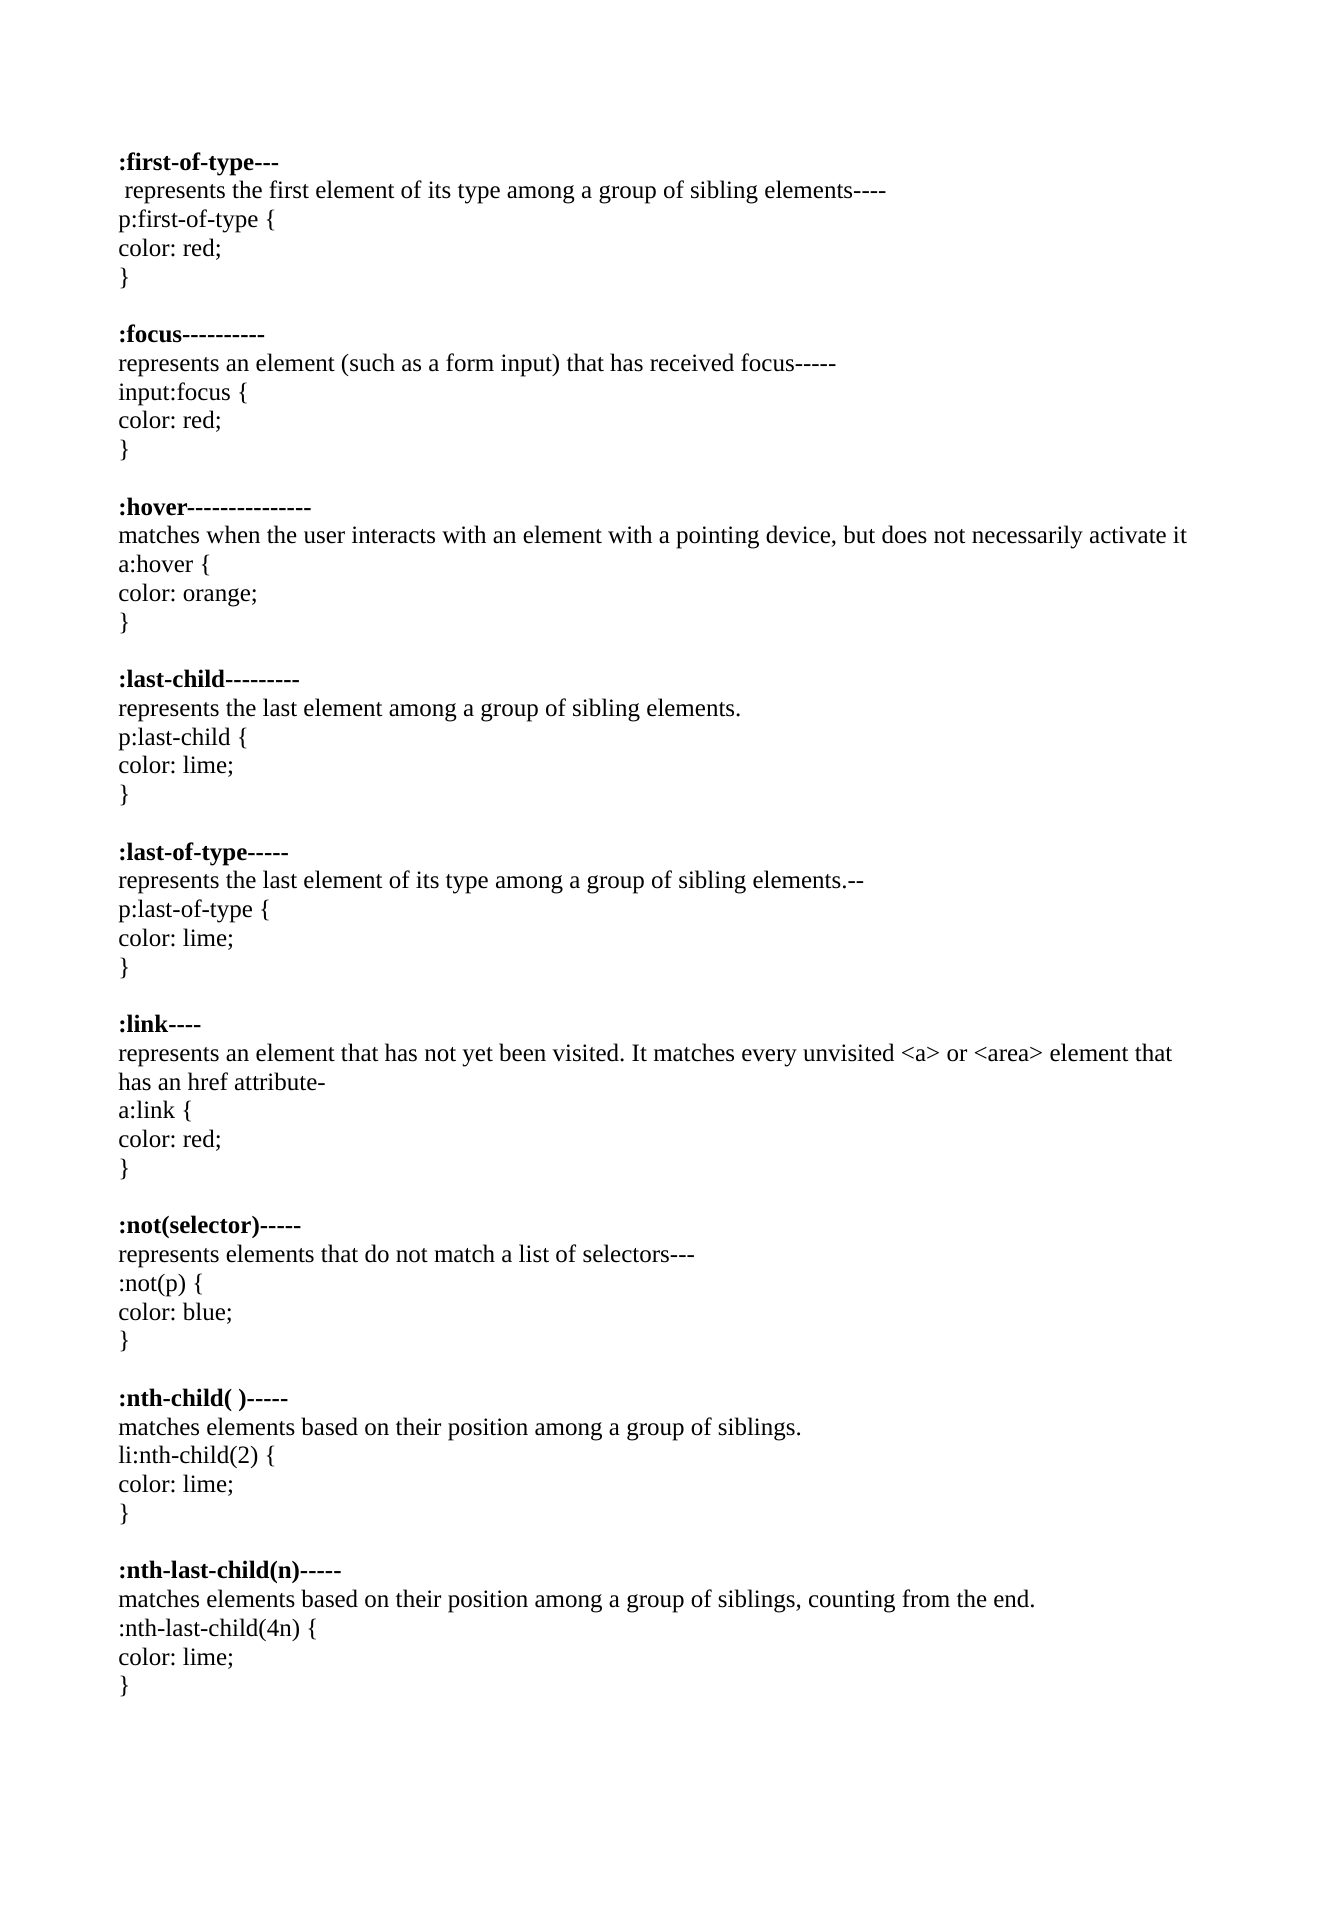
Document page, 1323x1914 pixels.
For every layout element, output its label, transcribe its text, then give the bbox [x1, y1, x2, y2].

text li:nth-child(2) { [118, 1441, 1205, 1469]
text a:hover { [118, 549, 1205, 578]
text } [118, 1153, 1205, 1182]
text } [118, 607, 1205, 636]
text color: lime; [118, 923, 1205, 952]
text color: lime; [118, 1469, 1205, 1498]
text represents an element that has not yet been visited. It matches every unvisited <a> or <area> element that has an href attribute- [118, 1038, 1205, 1096]
text a:link { [118, 1096, 1205, 1124]
text :hover--------------- [118, 492, 1205, 521]
text matches elements based on their position among a group of siblings. [118, 1412, 1205, 1441]
text :last-of-type----- [118, 837, 1205, 866]
text :focus---------- [118, 319, 1205, 348]
text } [118, 779, 1205, 808]
text represents the first element of its type among a group of sibling elements---- [118, 176, 1205, 204]
text represents an element (such as a form input) that has received focus----- [118, 348, 1205, 377]
text matches elements based on their position among a group of siblings, counting from the end. [118, 1584, 1205, 1613]
text p:last-child { [118, 722, 1205, 751]
text :link---- [118, 1009, 1205, 1038]
text :first-of-type--- [118, 147, 1205, 176]
text } [118, 952, 1205, 981]
text color: red; [118, 1124, 1205, 1153]
text color: lime; [118, 1642, 1205, 1671]
text :nth-child( )----- [118, 1383, 1205, 1412]
text :not(p) { [118, 1268, 1205, 1297]
text :last-child--------- [118, 664, 1205, 693]
text input:focus { [118, 377, 1205, 406]
text } [118, 1326, 1205, 1354]
text color: red; [118, 233, 1205, 262]
text represents elements that do not match a list of selectors--- [118, 1239, 1205, 1268]
text color: orange; [118, 578, 1205, 607]
text p:first-of-type { [118, 204, 1205, 233]
text color: lime; [118, 751, 1205, 779]
text color: blue; [118, 1297, 1205, 1326]
text } [118, 434, 1205, 463]
text p:last-of-type { [118, 894, 1205, 923]
text represents the last element of its type among a group of sibling elements.-- [118, 866, 1205, 894]
text color: red; [118, 406, 1205, 434]
text } [118, 1498, 1205, 1527]
text :nth-last-child(4n) { [118, 1613, 1205, 1642]
text } [118, 262, 1205, 291]
text matches when the user interacts with an element with a pointing device, but does not necessarily activate it [118, 521, 1205, 549]
text represents the last element among a group of sibling elements. [118, 693, 1205, 722]
text :nth-last-child(n)----- [118, 1556, 1205, 1584]
text } [118, 1671, 1205, 1699]
text :not(selector)----- [118, 1211, 1205, 1239]
